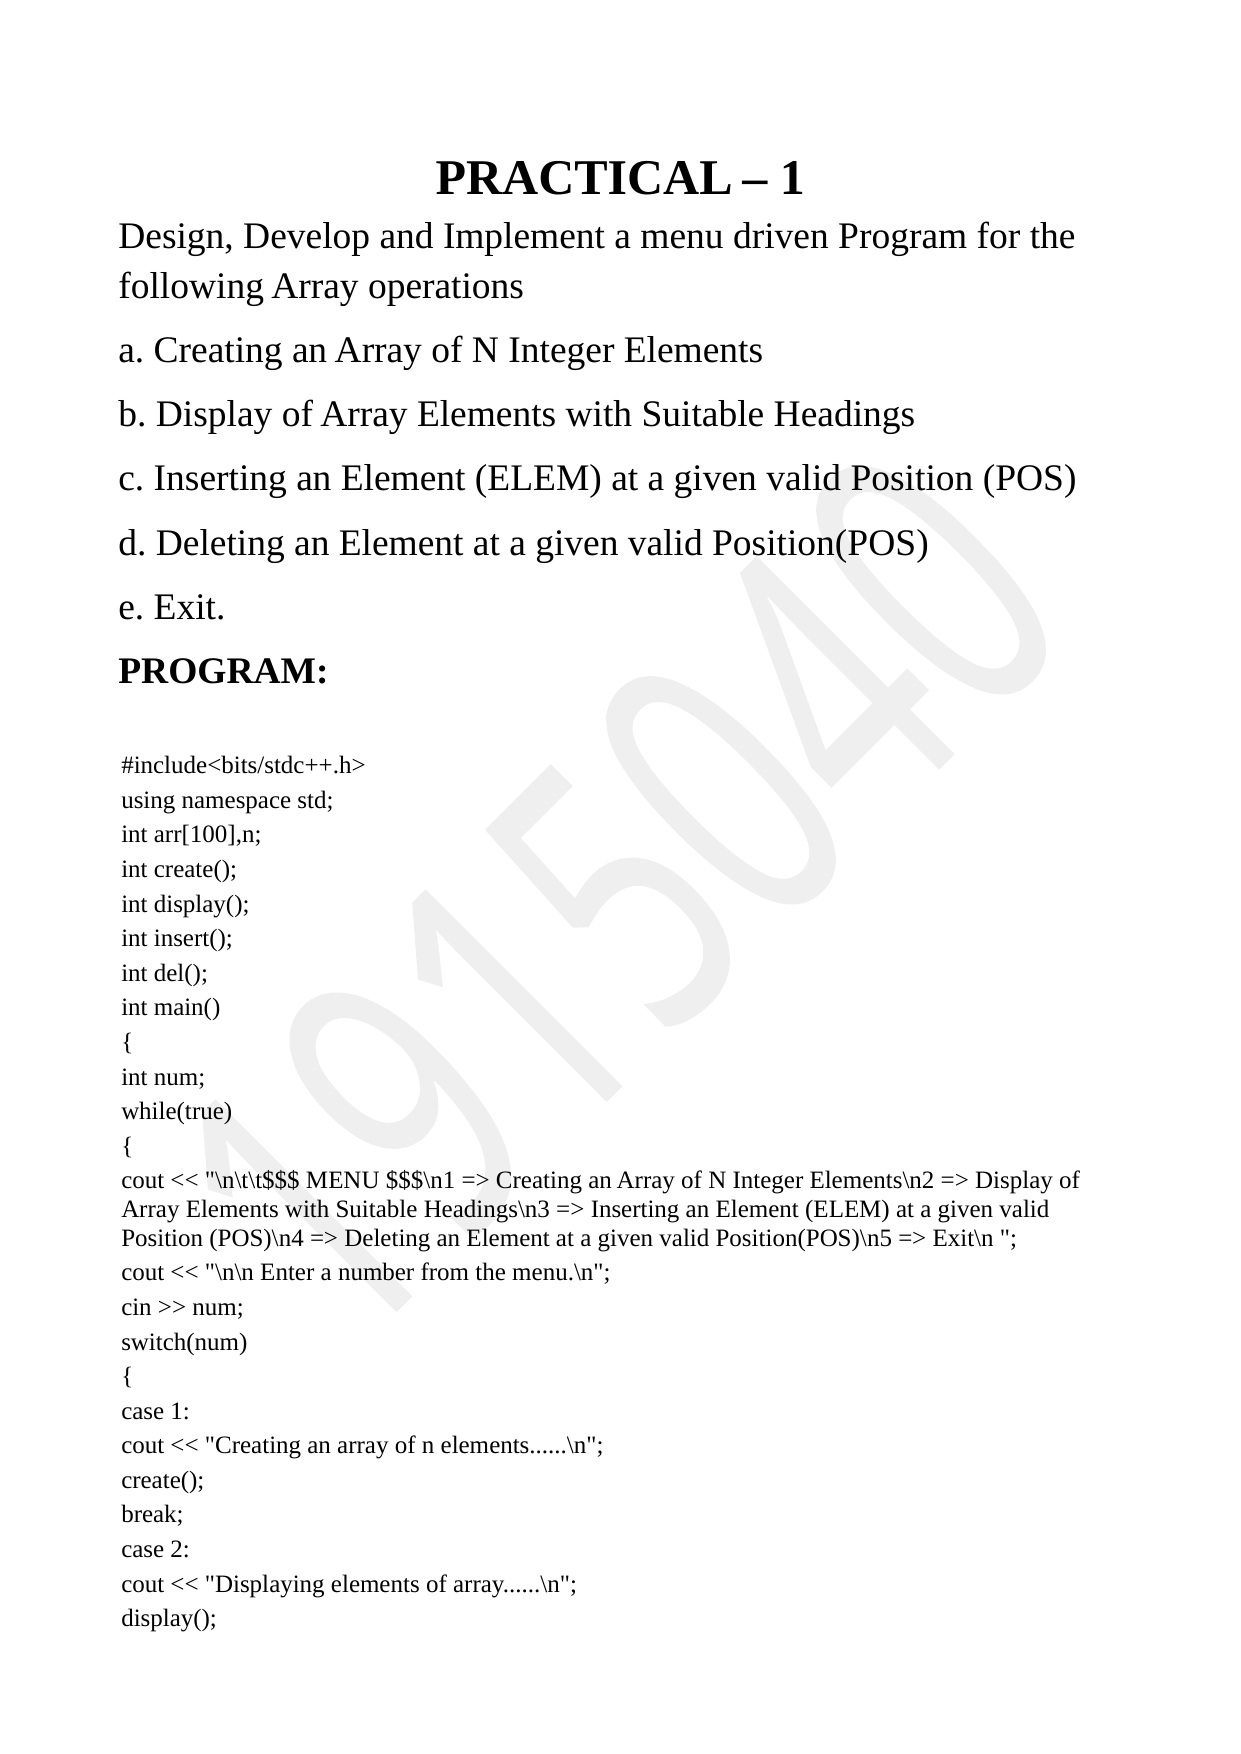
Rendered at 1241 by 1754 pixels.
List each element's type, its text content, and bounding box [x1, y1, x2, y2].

text d. Deleting an Element at a given valid Position(POS) [843, 520, 967, 563]
text [786, 584, 890, 627]
table_header cout << "\n\t\t$$$ MENU $$$\n1 => Creating an Array of N Integer Elements\n2 => Display of Array Elements with Suitable Headings\n3 => Inserting an Element (ELEM) at a given valid Position (POS)\n4 => Deleting an Element at a given valid Position(POS)\n5 => Exit\n "; [281, 1163, 1122, 1254]
text e. Exit. [118, 584, 759, 627]
table_header display(); [118, 1600, 230, 1635]
table_header cout << "Displaying elements of array......\n"; [118, 1566, 589, 1600]
table_header int insert(); [118, 920, 246, 955]
text d. Deleting an Element at a given valid Position(POS) [959, 520, 1122, 563]
table_header while(true) [118, 1093, 245, 1128]
table_header { [118, 1358, 148, 1393]
text b. Display of Array Elements with Suitable Headings [118, 392, 1122, 435]
table_header case 2: [118, 1531, 203, 1566]
table_header #include<bits/stdc++.h> [118, 748, 378, 782]
table_header int display(); [118, 886, 262, 920]
text [850, 648, 978, 691]
table_header create(); [118, 1462, 218, 1497]
text PRACTICAL – 1 [118, 148, 1122, 205]
text Design, Develop and Implement a menu driven Program for the following Array operations [118, 214, 1122, 306]
table_header int main() [118, 990, 233, 1024]
table_header cin >> num; [118, 1289, 257, 1324]
table_header case 1: [118, 1393, 203, 1427]
text a. Creating an Array of N Integer Elements [118, 327, 1122, 371]
text [883, 584, 1015, 627]
table_header int del(); [118, 955, 221, 989]
text [1022, 648, 1122, 691]
table_header { [118, 1128, 148, 1162]
table_header using namespace std; [118, 782, 346, 817]
table_header int num; [118, 1059, 218, 1093]
text d. Deleting an Element at a given valid Position(POS) [118, 520, 835, 563]
text c. Inserting an Element (ELEM) at a given valid Position (POS) [118, 456, 1122, 499]
text [951, 648, 1018, 668]
text PROGRAM: [118, 648, 782, 691]
table_header cout << "Creating an array of n elements......\n"; [118, 1428, 616, 1462]
table_header cout << "\n\t\t$$$ MENU $$$\n1 => Creating an Array of N Integer Elements\n2 => Display of Array Elements with Suitable Headings\n3 => Inserting an Element (ELEM) at a given valid Position (POS)\n4 => Deleting an Element at a given valid Position(POS)\n5 => Exit\n "; [118, 1163, 337, 1254]
table_header switch(num) [118, 1324, 260, 1358]
table_header break; [118, 1497, 197, 1531]
table_header int create(); [118, 851, 250, 886]
table_header int arr[100],n; [118, 817, 273, 851]
table_header cout << "\n\n Enter a number from the menu.\n"; [118, 1255, 372, 1289]
text [768, 598, 795, 627]
table_header { [118, 1024, 148, 1059]
text [789, 648, 859, 691]
text [1018, 584, 1122, 627]
table_header cout << "\n\n Enter a number from the menu.\n"; [373, 1255, 621, 1289]
